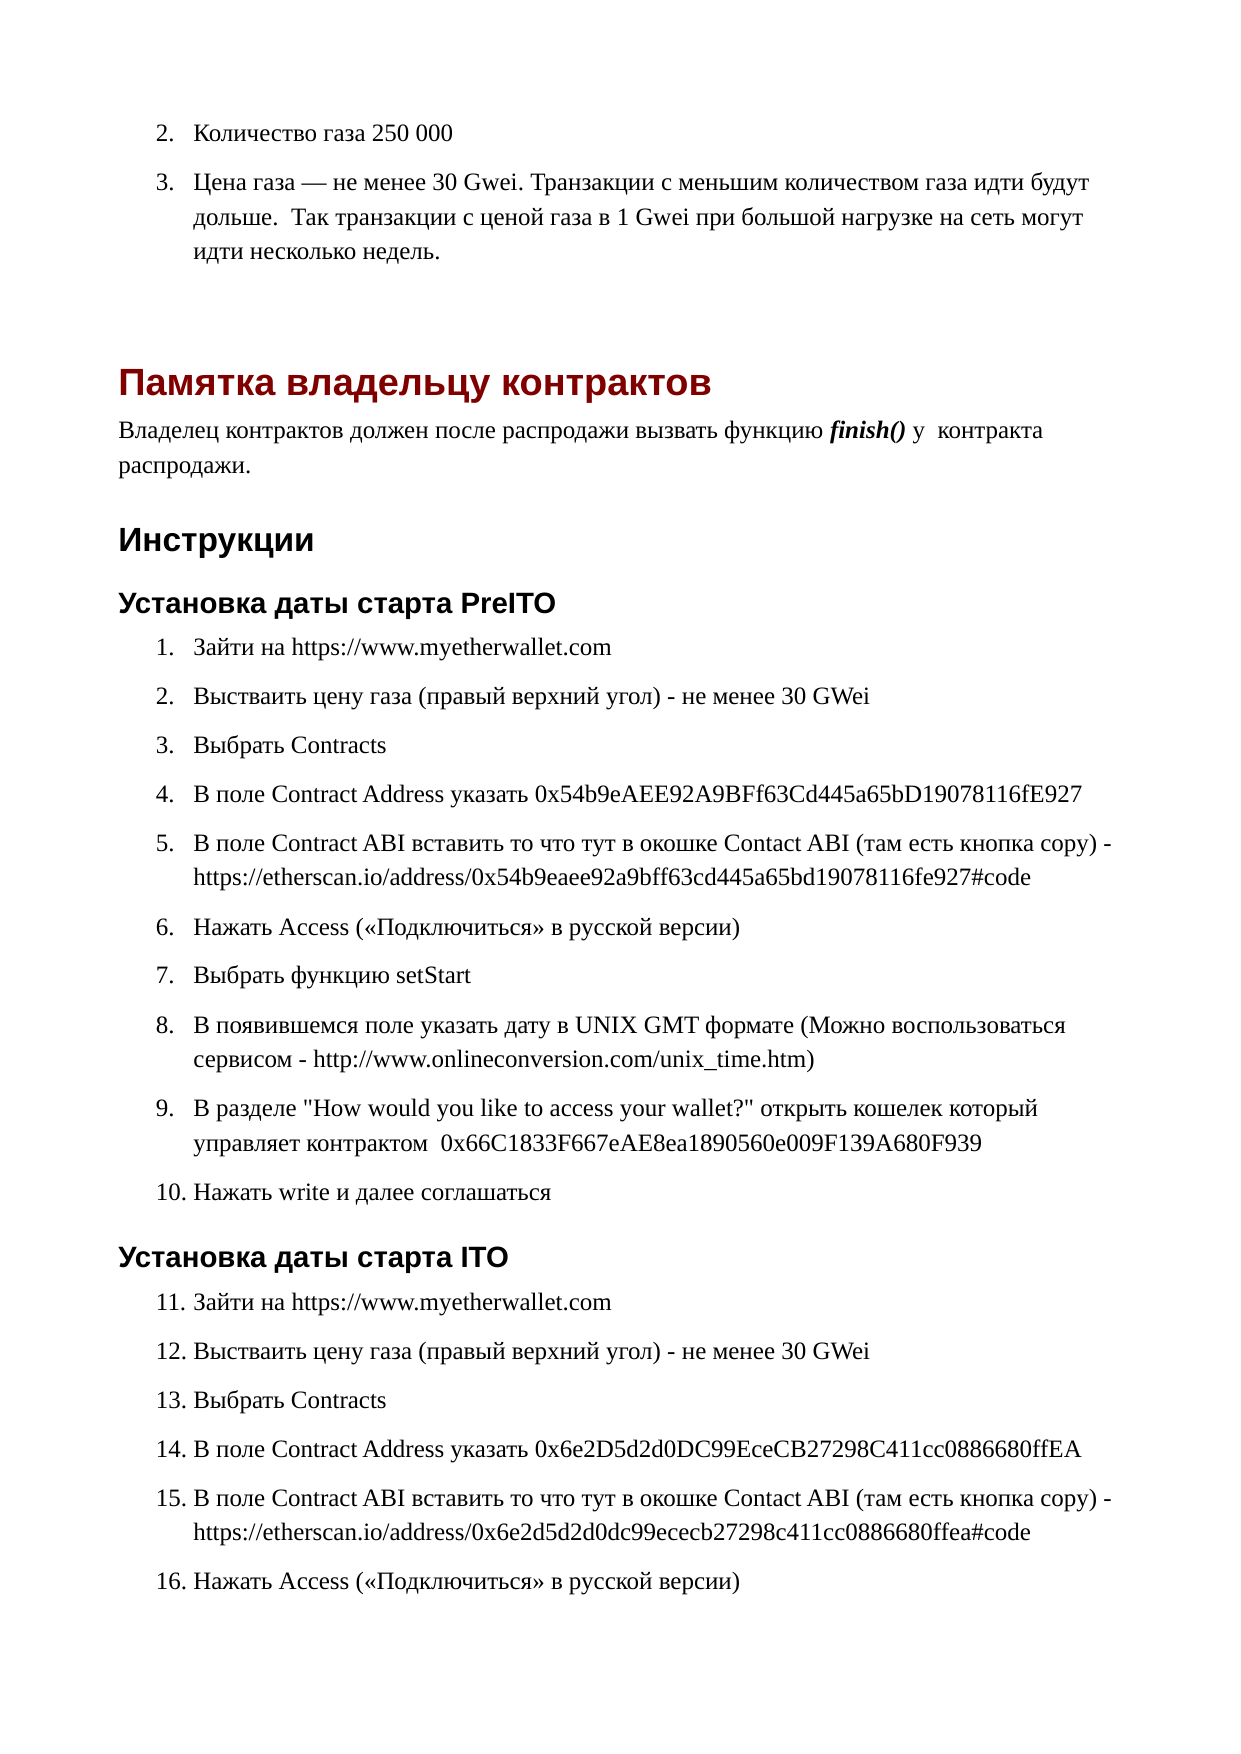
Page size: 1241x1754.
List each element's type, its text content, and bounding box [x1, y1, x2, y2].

list В поле Contract ABI вставить то что тут в окошке Contact ABI (там есть кнопка copy) - https://etherscan.io/address/0x6e2d5d2d0dc99ececb27298c411cc0886680ffea#code [156, 1483, 1122, 1546]
list Количество газа 250 000 [156, 118, 1122, 147]
subtitle Инструкции [118, 520, 1122, 558]
subtitle Установка даты старта ITO [118, 1240, 1122, 1274]
subtitle Установка даты старта PreITO [118, 586, 1122, 619]
list В поле Contract Address указать 0x54b9eAEE92A9BFf63Cd445a65bD19078116fE927 [156, 779, 1122, 808]
subtitle Памятка владельцу контрактов [118, 359, 1122, 403]
list В поле Contract ABI вставить то что тут в окошке Contact ABI (там есть кнопка copy) - https://etherscan.io/address/0x54b9eaee92a9bff63cd445a65bd19078116fe927#code [156, 828, 1122, 891]
list Зайти на https://www.myetherwallet.com [156, 1287, 1122, 1315]
list Выстваить цену газа (правый верхний угол) - не менее 30 GWei [156, 1336, 1122, 1364]
list Нажать Access («Подключиться» в русской версии) [156, 912, 1122, 940]
list В разделе "How would you like to access your wallet?" открыть кошелек который управляет контрактом 0x66C1833F667eAE8ea1890560e009F139A680F939 [156, 1093, 1122, 1156]
list Нажать Access («Подключиться» в русской версии) [156, 1566, 1122, 1595]
text Владелец контрактов должен после распродажи вызвать функцию finish() у контракта распродажи. [118, 415, 1122, 479]
list Нажать write и далее соглашаться [156, 1177, 1122, 1206]
list Цена газа — не менее 30 Gwei. Транзакции с меньшим количеством газа идти будут дольше. Так транзакции с ценой газа в 1 Gwei при большой нагрузке на сеть могут идти несколько недель. [156, 167, 1122, 265]
list Выбрать Contracts [156, 730, 1122, 759]
list Выбрать функцию setStart [156, 961, 1122, 989]
list Выбрать Contracts [156, 1385, 1122, 1413]
list В появившемся поле указать дату в UNIX GMT формате (Можно воспользоваться сервисом - http://www.onlineconversion.com/unix_time.htm) [156, 1010, 1122, 1073]
list Выстваить цену газа (правый верхний угол) - не менее 30 GWei [156, 681, 1122, 709]
list В поле Contract Address указать 0x6e2D5d2d0DC99EceCB27298C411cc0886680ffEA [156, 1434, 1122, 1463]
list Зайти на https://www.myetherwallet.com [156, 632, 1122, 661]
